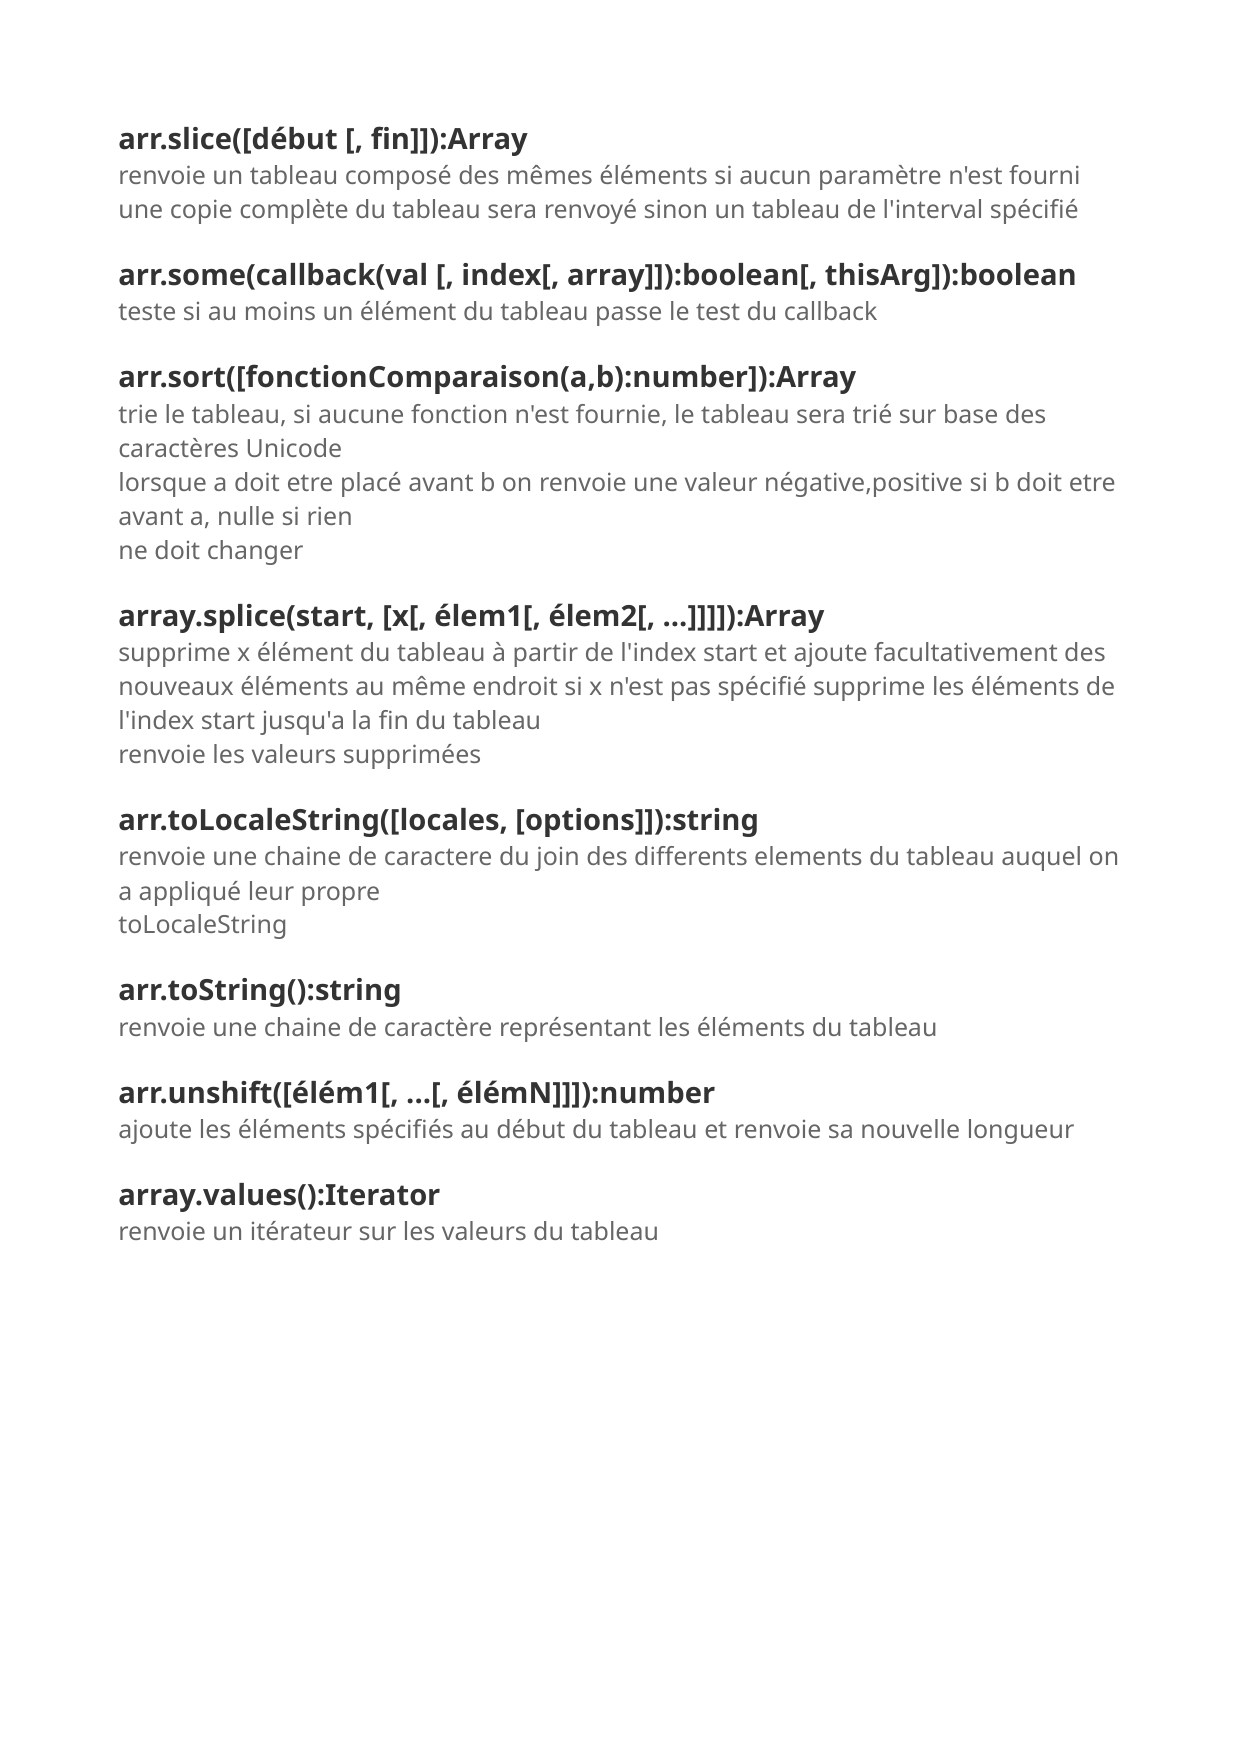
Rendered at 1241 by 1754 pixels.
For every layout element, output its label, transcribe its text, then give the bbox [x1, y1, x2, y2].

text ajoute les éléments spécifiés au début du tableau et renvoie sa nouvelle longueur [118, 1112, 1122, 1146]
text array.values():Iterator [118, 1174, 1122, 1214]
text trie le tableau, si aucune fonction n'est fournie, le tableau sera trié sur base des caractères Unicode [118, 396, 1122, 464]
text teste si au moins un élément du tableau passe le test du callback [118, 294, 1122, 328]
text arr.toLocaleString([locales, [options]]):string [118, 799, 1122, 839]
text arr.slice([début [, fin]]):Array [118, 118, 1122, 158]
text renvoie un tableau composé des mêmes éléments si aucun paramètre n'est fourni une copie complète du tableau sera renvoyé sinon un tableau de l'interval spécifié [118, 158, 1122, 226]
text array.splice(start, [x[, élem1[, élem2[, ...]]]]):Array [118, 595, 1122, 635]
text renvoie un itérateur sur les valeurs du tableau [118, 1214, 1122, 1248]
text arr.some(callback(val [, index[, array]]):boolean[, thisArg]):boolean [118, 254, 1122, 294]
text arr.toString():string [118, 970, 1122, 1009]
text renvoie une chaine de caractère représentant les éléments du tableau [118, 1009, 1122, 1043]
text arr.unshift([élém1[, ...[, élémN]]]):number [118, 1072, 1122, 1112]
text renvoie une chaine de caractere du join des differents elements du tableau auquel on a appliqué leur propre [118, 839, 1122, 907]
text renvoie les valeurs supprimées [118, 737, 1122, 771]
text arr.sort([fonctionComparaison(a,b):number]):Array [118, 357, 1122, 396]
text lorsque a doit etre placé avant b on renvoie une valeur négative,positive si b doit etre avant a, nulle si rien [118, 464, 1122, 532]
text supprime x élément du tableau à partir de l'index start et ajoute facultativement des nouveaux éléments au même endroit si x n'est pas spécifié supprime les éléments de l'index start jusqu'a la fin du tableau [118, 635, 1122, 737]
text ne doit changer [118, 532, 1122, 567]
text toLocaleString [118, 907, 1122, 941]
